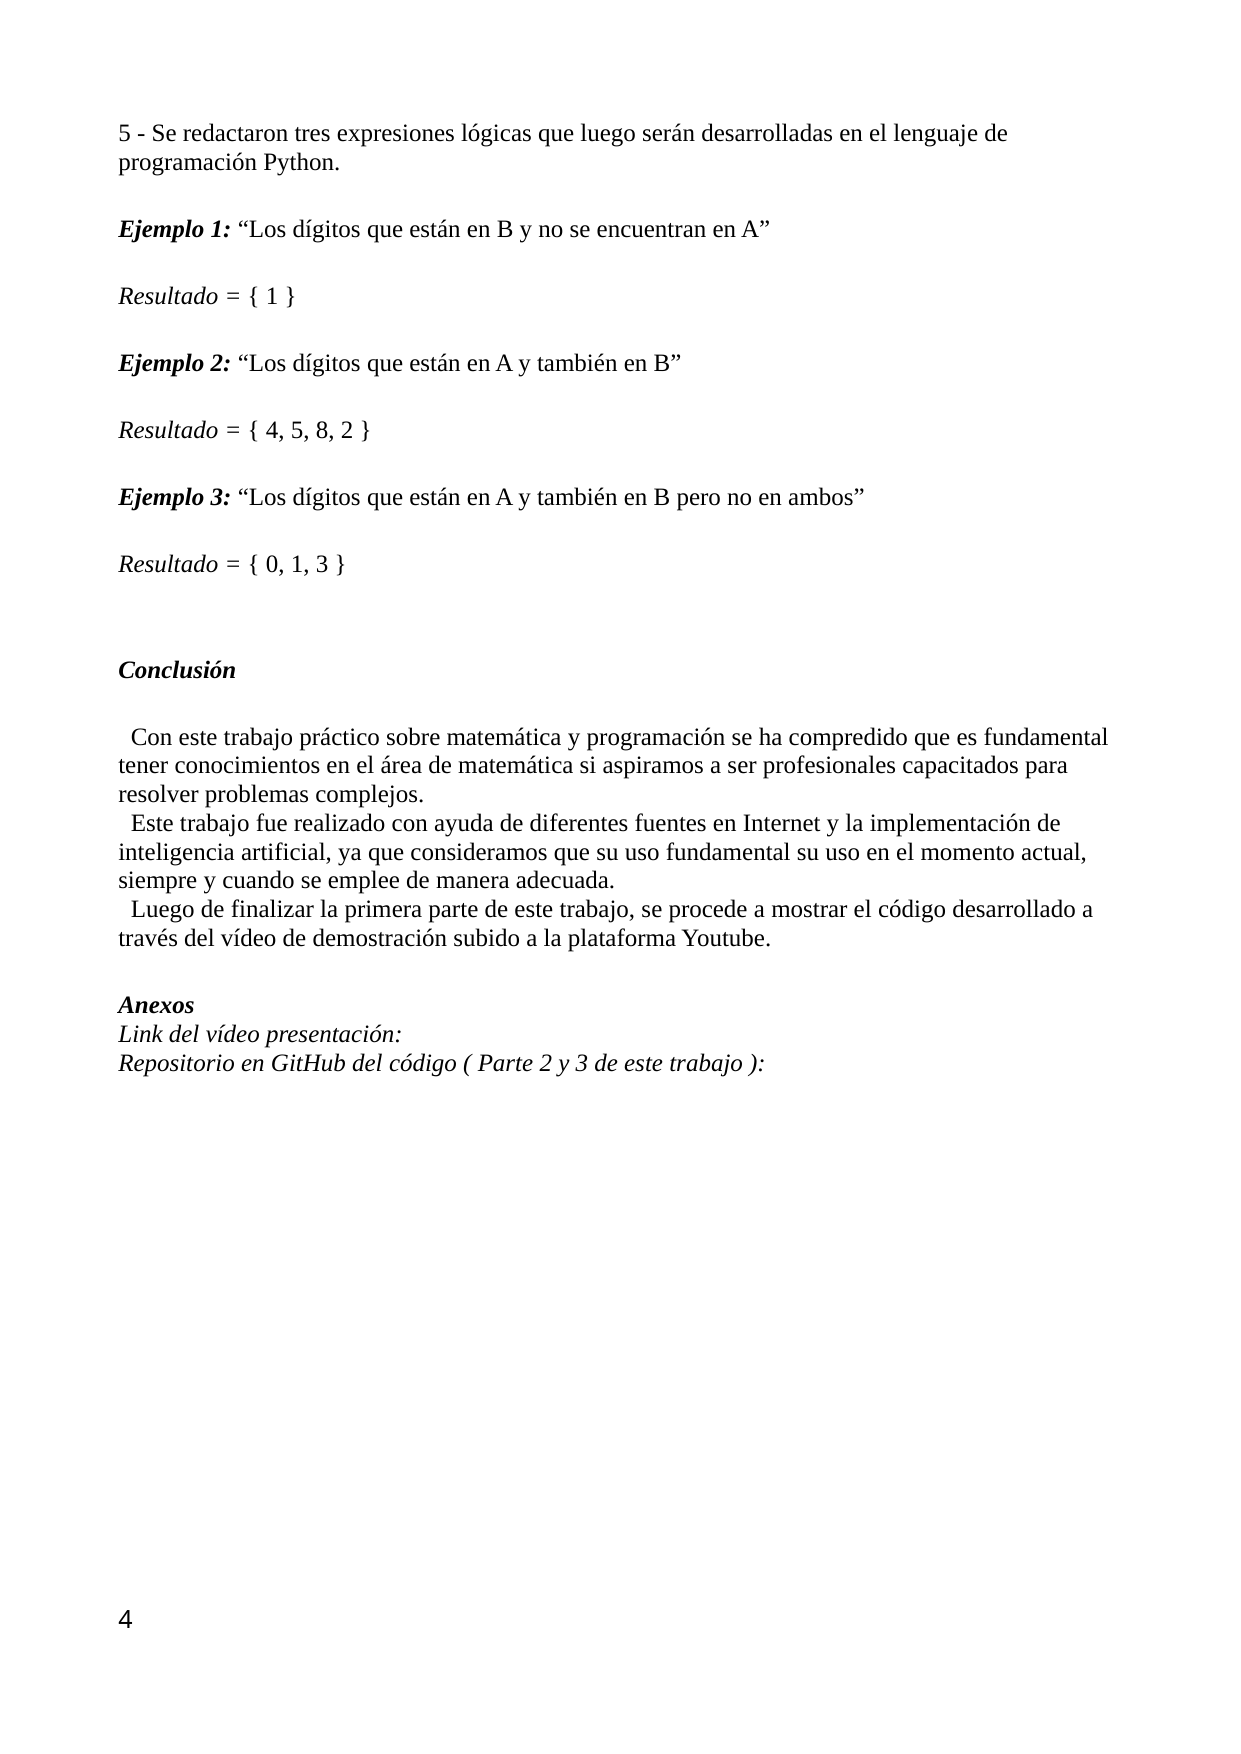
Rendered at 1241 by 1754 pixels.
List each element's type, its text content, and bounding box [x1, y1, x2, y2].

text Este trabajo fue realizado con ayuda de diferentes fuentes en Internet y la implementación de inteligencia artificial, ya que consideramos que su uso fundamental su uso en el momento actual, siempre y cuando se emplee de manera adecuada. [118, 808, 1122, 894]
text 5 - Se redactaron tres expresiones lógicas que luego serán desarrolladas en el lenguaje de programación Python. [118, 118, 1122, 176]
text Ejemplo 1: “Los dígitos que están en B y no se encuentran en A” [118, 214, 1122, 243]
text Link del vídeo presentación: [118, 1019, 1122, 1048]
text Con este trabajo práctico sobre matemática y programación se ha compredido que es fundamental tener conocimientos en el área de matemática si aspiramos a ser profesionales capacitados para resolver problemas complejos. [118, 722, 1122, 808]
text Ejemplo 2: “Los dígitos que están en A y también en B” [118, 348, 1122, 377]
text Anexos [118, 990, 1122, 1019]
text Resultado = { 1 } [118, 281, 1122, 310]
text Ejemplo 3: “Los dígitos que están en A y también en B pero no en ambos” [118, 482, 1122, 511]
text Conclusión [118, 655, 1122, 683]
text Resultado = { 0, 1, 3 } [118, 549, 1122, 578]
text Repositorio en GitHub del código ( Parte 2 y 3 de este trabajo ): [118, 1048, 1122, 1076]
text Luego de finalizar la primera parte de este trabajo, se procede a mostrar el código desarrollado a través del vídeo de demostración subido a la plataforma Youtube. [118, 894, 1122, 952]
text Resultado = { 4, 5, 8, 2 } [118, 415, 1122, 444]
